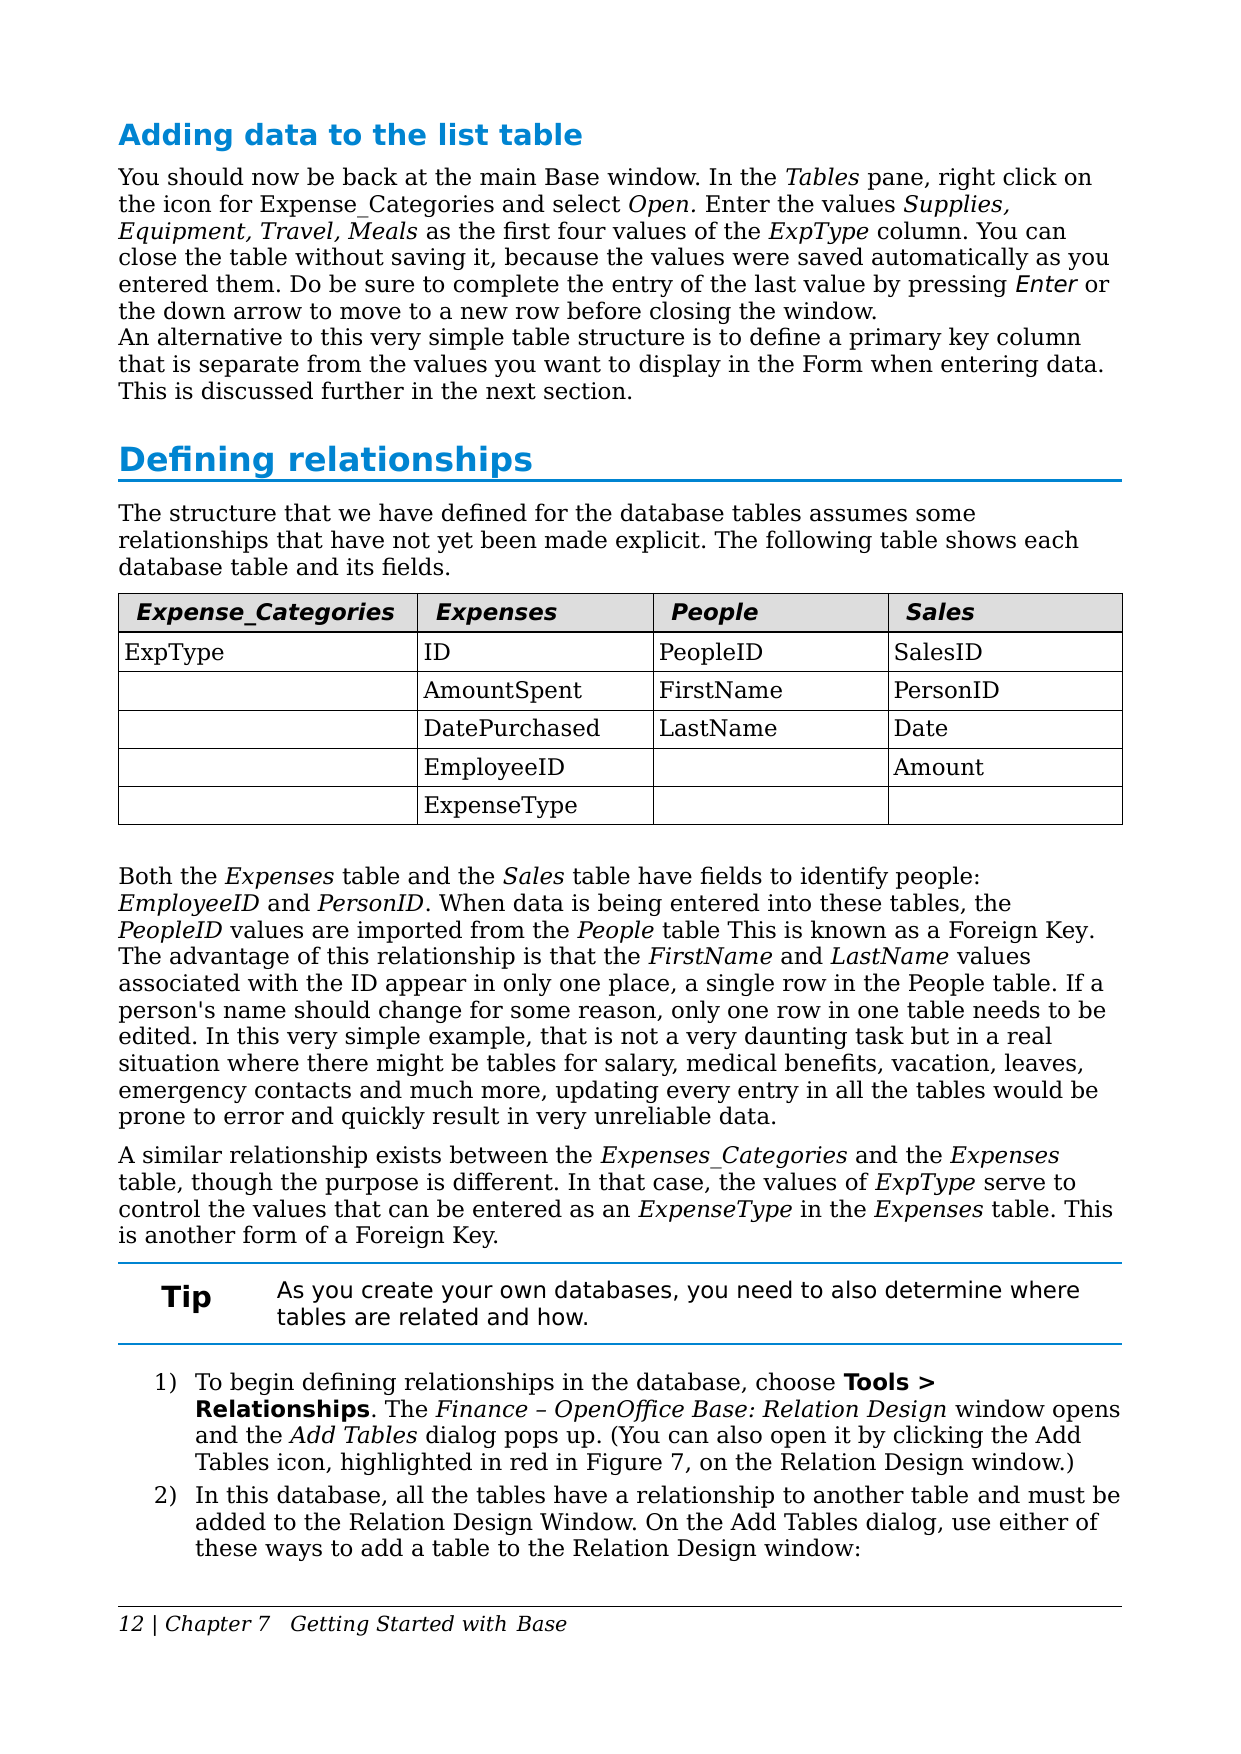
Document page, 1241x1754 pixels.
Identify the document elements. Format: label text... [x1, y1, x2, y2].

table_cell [119, 672, 417, 709]
table_cell [119, 787, 417, 824]
table_cell [119, 711, 417, 748]
text A similar relationship exists between the Expenses_Categories and the Expenses table, though the purpose is different. In that case, the values of ExpType serve to control the values that can be entered as an ExpenseType in the Expenses table. This is another form of a Foreign Key. [118, 1143, 1122, 1249]
table_header Sales [889, 594, 1122, 631]
table_cell [889, 787, 1122, 824]
table_cell FirstName [654, 672, 888, 709]
table_cell ExpType [119, 633, 417, 671]
text The structure that we have defined for the database tables assumes some relationships that have not yet been made explicit. The following table shows each database table and its fields. [118, 500, 1122, 580]
table_cell ID [418, 633, 653, 671]
table_cell DatePurchased [418, 711, 653, 748]
table_cell EmployeeID [418, 749, 653, 786]
text An alternative to this very simple table structure is to define a primary key column that is separate from the values you want to display in the Form when entering data. This is discussed further in the next section. [118, 324, 1122, 404]
subtitle Adding data to the list table [118, 118, 1122, 152]
table_cell PersonID [889, 672, 1122, 709]
table_cell LastName [654, 711, 888, 748]
subtitle Defining relationships [118, 441, 1122, 479]
table_cell [654, 787, 888, 824]
table_cell SalesID [889, 633, 1122, 671]
table_header As you create your own databases, you need to also determine where tables are related and how. [255, 1264, 1122, 1343]
table_header Tip [118, 1264, 255, 1343]
list To begin defining relationships in the database, choose Tools > Relationships. The Finance – OpenOffice Base: Relation Design window opens and the Add Tables dialog pops up. (You can also open it by clicking the Add Tables icon, highlighted in red in Figure 7, on the Relation Design window.) [177, 1369, 1122, 1476]
list In this database, all the tables have a relationship to another table and must be added to the Relation Design Window. On the Add Tables dialog, use either of these ways to add a table to the Relation Design window: [177, 1482, 1122, 1562]
table_cell [654, 749, 888, 786]
table_cell Date [889, 711, 1122, 748]
table_cell PeopleID [654, 633, 888, 671]
text Both the Expenses table and the Sales table have fields to identify people: EmployeeID and PersonID. When data is being entered into these tables, the PeopleID values are imported from the People table This is known as a Foreign Key. The advantage of this relationship is that the FirstName and LastName values associated with the ID appear in only one place, a single row in the People table. If a person's name should change for some reason, only one row in one table needs to be edited. In this very simple example, that is not a very daunting task but in a real situation where there might be tables for salary, medical benefits, vacation, leaves, emergency contacts and much more, updating every entry in all the tables would be prone to error and quickly result in very unreliable data. [118, 863, 1122, 1130]
table_cell Amount [889, 749, 1122, 786]
table_header Expense_Categories [119, 594, 417, 631]
table_header Expenses [418, 594, 653, 631]
table_cell ExpenseType [418, 787, 653, 824]
table_cell AmountSpent [418, 672, 653, 709]
table_cell [119, 749, 417, 786]
text You should now be back at the main Base window. In the Tables pane, right click on the icon for Expense_Categories and select Open. Enter the values Supplies, Equipment, Travel, Meals as the first four values of the ExpType column. You can close the table without saving it, because the values were saved automatically as you entered them. Do be sure to complete the entry of the last value by pressing Enter or the down arrow to move to a new row before closing the window. [118, 164, 1122, 324]
table_header People [654, 594, 888, 631]
